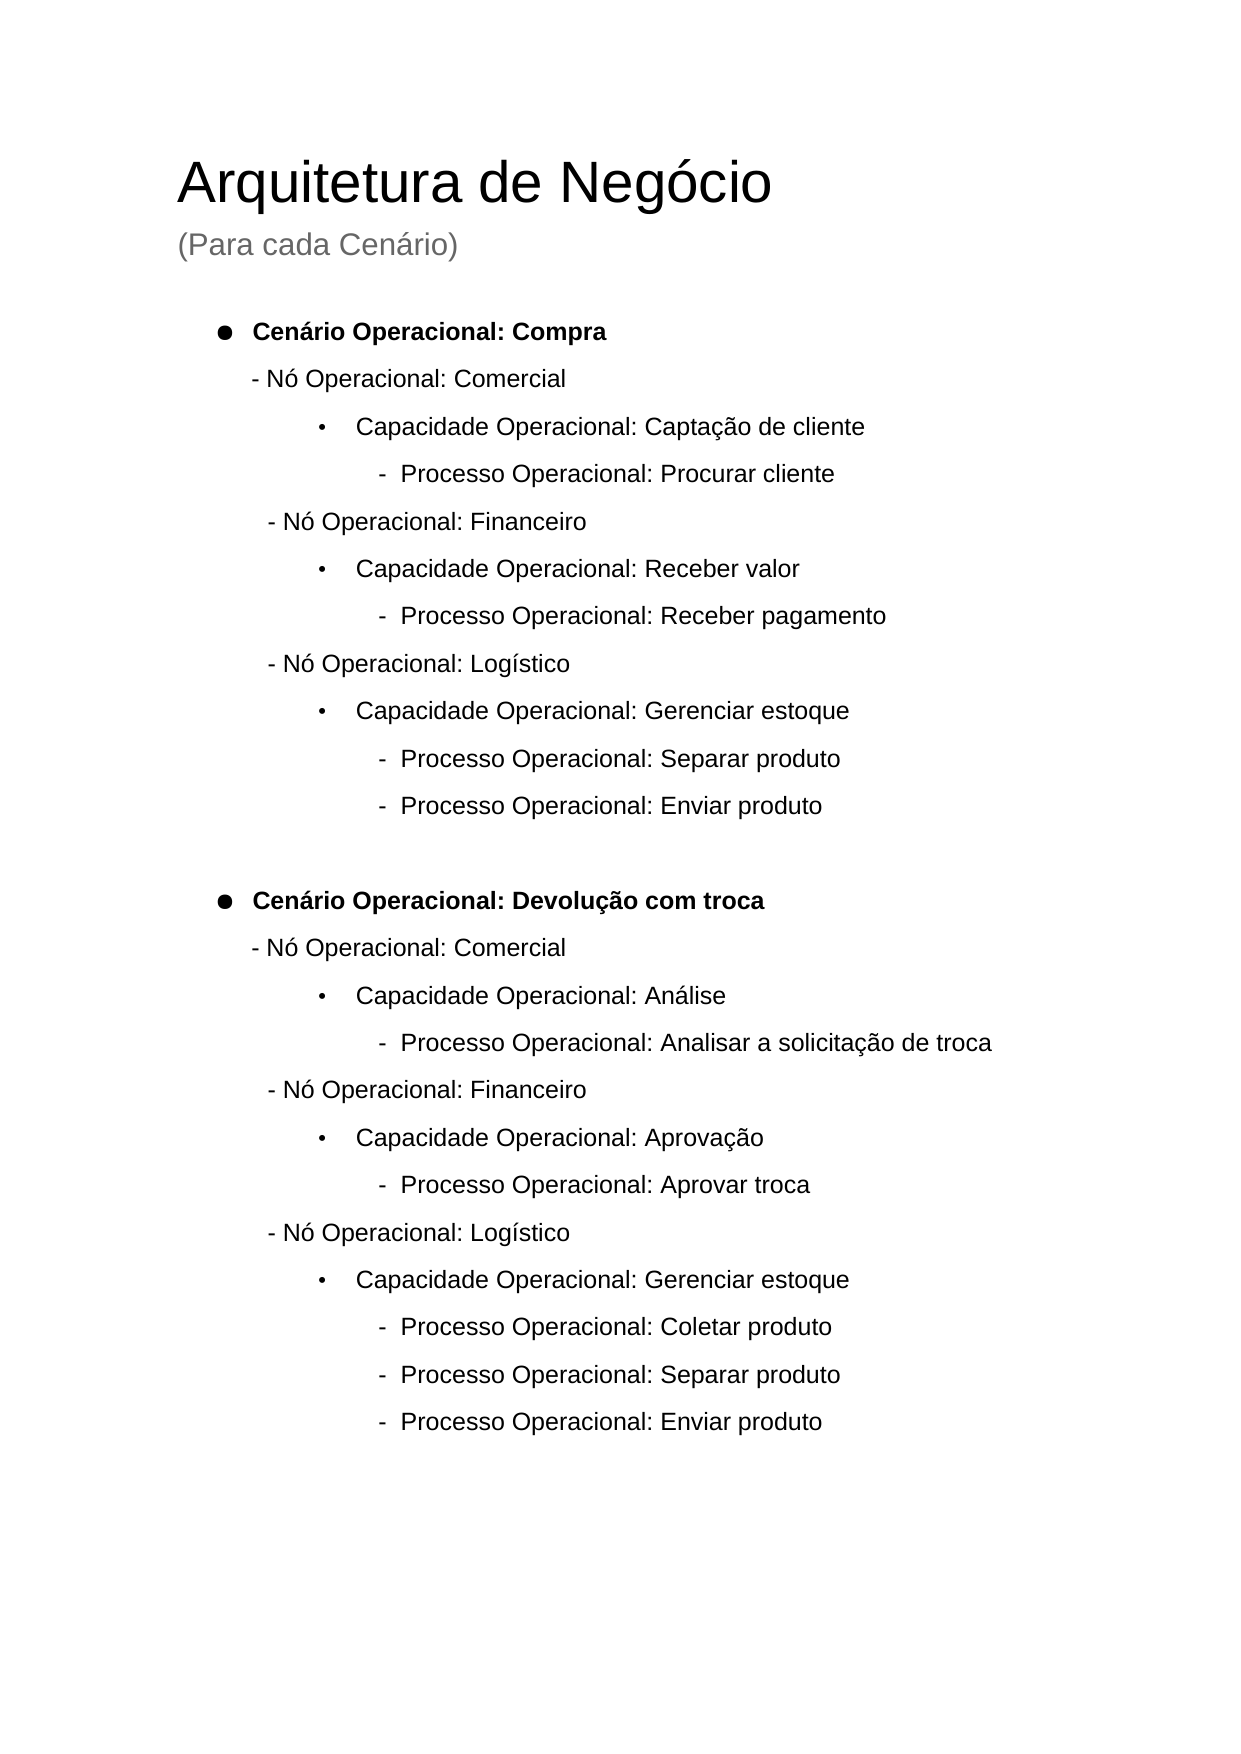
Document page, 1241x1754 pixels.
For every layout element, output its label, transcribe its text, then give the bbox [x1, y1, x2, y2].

text - Nó Operacional: Logístico [177, 1218, 1063, 1246]
list Capacidade Operacional: Receber valor [318, 554, 1063, 583]
text - Processo Operacional: Receber pagamento [177, 601, 1063, 630]
text - Processo Operacional: Separar produto [177, 743, 1063, 772]
list Capacidade Operacional: Análise [318, 981, 1063, 1009]
text - Nó Operacional: Logístico [177, 649, 1063, 677]
text - Processo Operacional: Coletar produto [177, 1312, 1063, 1341]
list Capacidade Operacional: Captação de cliente [318, 412, 1063, 441]
list Capacidade Operacional: Aprovação [318, 1123, 1063, 1152]
title (Para cada Cenário) [177, 226, 1063, 262]
text - Processo Operacional: Separar produto [177, 1360, 1063, 1388]
text - Processo Operacional: Aprovar troca [177, 1170, 1063, 1199]
text - Nó Operacional: Comercial [177, 364, 1063, 393]
text - Nó Operacional: Financeiro [177, 507, 1063, 535]
text - Processo Operacional: Enviar produto [177, 1407, 1063, 1436]
list Cenário Operacional: Compra [215, 317, 1063, 346]
title Arquitetura de Negócio [177, 148, 1063, 215]
text - Processo Operacional: Analisar a solicitação de troca [177, 1028, 1063, 1057]
list Capacidade Operacional: Gerenciar estoque [318, 1265, 1063, 1294]
text - Nó Operacional: Financeiro [177, 1075, 1063, 1104]
list Cenário Operacional: Devolução com troca [215, 886, 1063, 914]
list Capacidade Operacional: Gerenciar estoque [318, 696, 1063, 725]
text - Processo Operacional: Procurar cliente [177, 459, 1063, 488]
text - Processo Operacional: Enviar produto [177, 791, 1063, 820]
text - Nó Operacional: Comercial [177, 933, 1063, 962]
